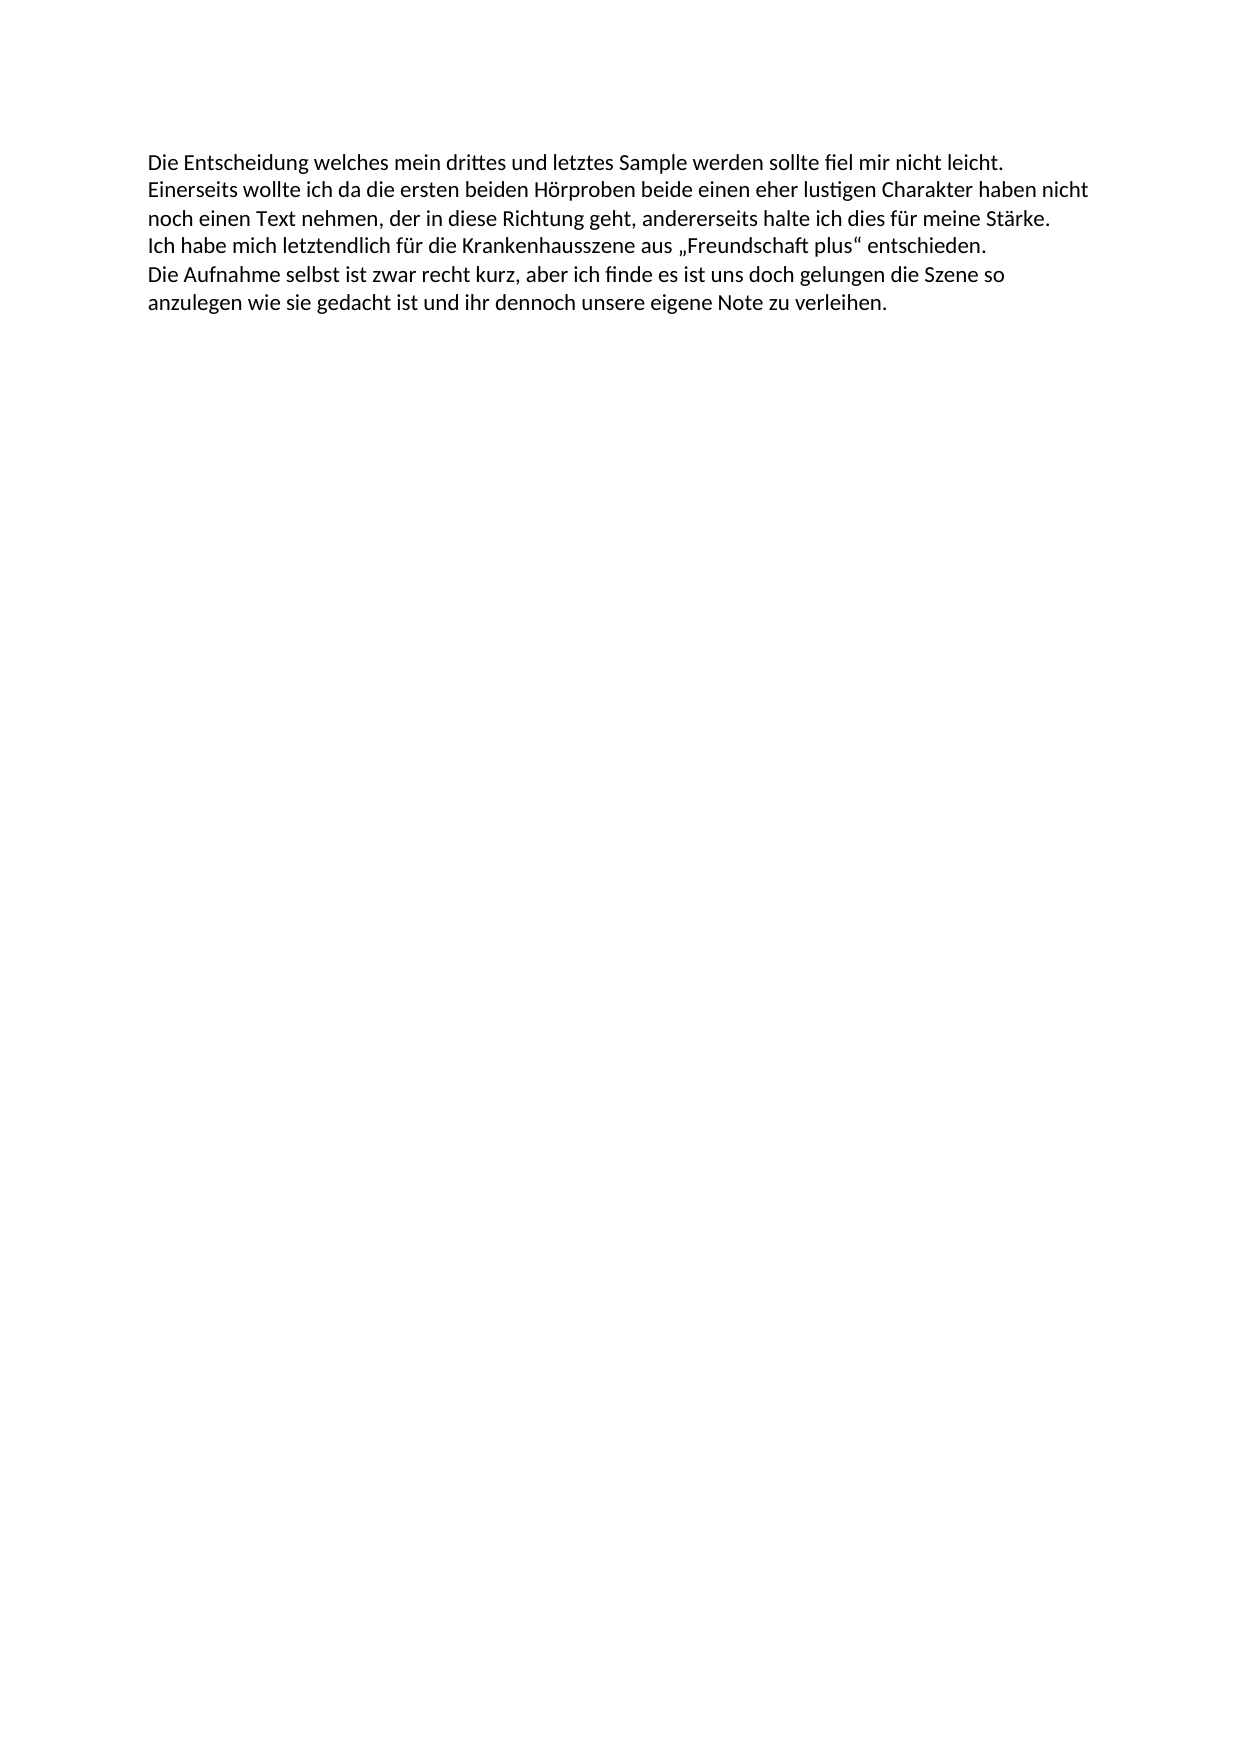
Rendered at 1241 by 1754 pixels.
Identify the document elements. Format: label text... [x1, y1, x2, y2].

text Die Entscheidung welches mein drittes und letztes Sample werden sollte fiel mir nicht leicht. Einerseits wollte ich da die ersten beiden Hörproben beide einen eher lustigen Charakter haben nicht noch einen Text nehmen, der in diese Richtung geht, andererseits halte ich dies für meine Stärke. Ich habe mich letztendlich für die Krankenhausszene aus „Freundschaft plus“ entschieden. Die Aufnahme selbst ist zwar recht kurz, aber ich finde es ist uns doch gelungen die Szene so anzulegen wie sie gedacht ist und ihr dennoch unsere eigene Note zu verleihen. [148, 148, 1093, 316]
